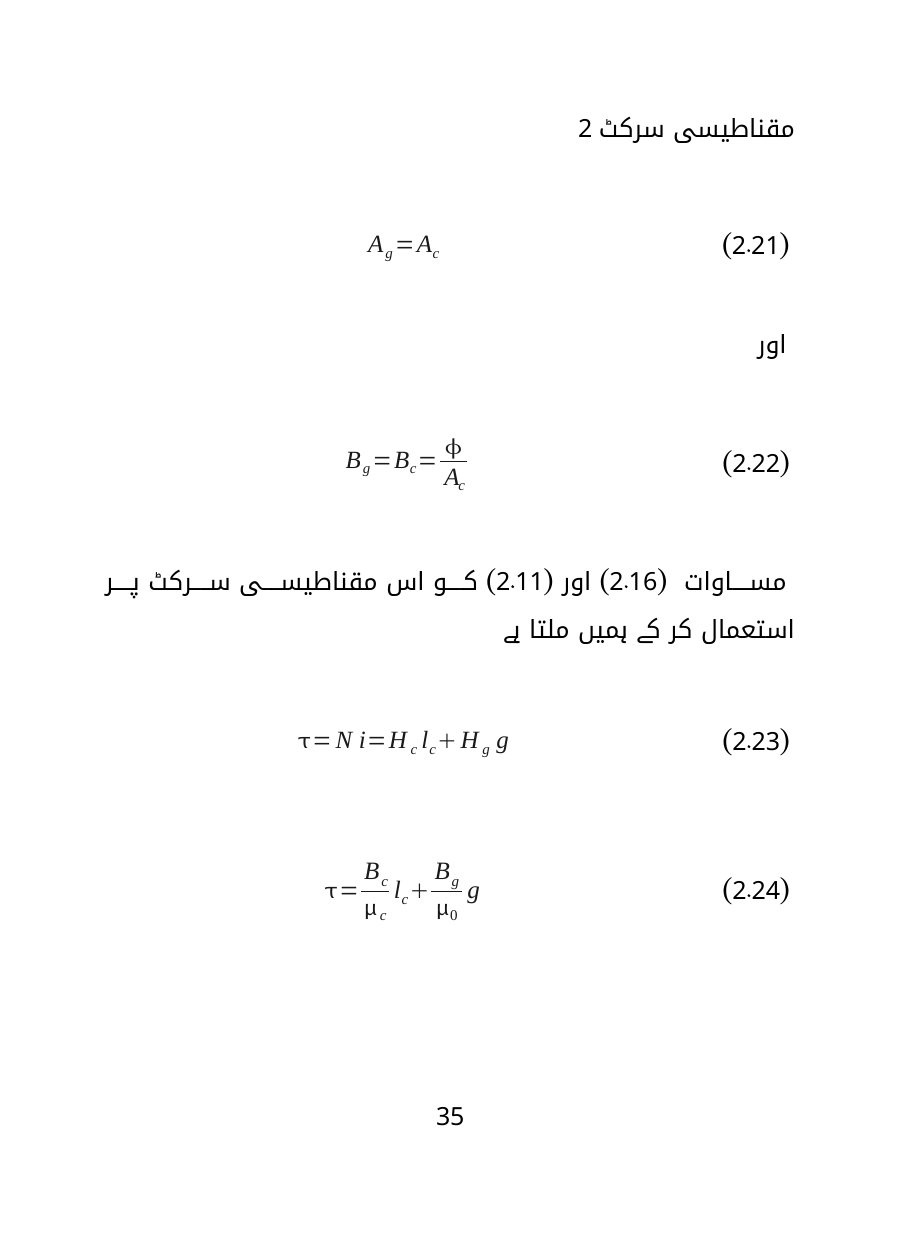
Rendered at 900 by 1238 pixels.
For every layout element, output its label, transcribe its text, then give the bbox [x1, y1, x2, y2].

table_header (2.22) [699, 428, 795, 512]
text اور [105, 322, 795, 369]
table_header (2.21) [693, 216, 795, 288]
table_header (2.24) [691, 852, 795, 942]
text مساوات (2.16) اور (2.11) کو اس مقناطیسی سرکٹ پر استعمال کر کے ہمیں ملتا ہے [105, 559, 795, 653]
table_header [105, 713, 692, 784]
table_header [105, 428, 699, 512]
table_header [105, 216, 692, 288]
table_header (2.23) [693, 713, 795, 784]
table_header [105, 852, 691, 942]
